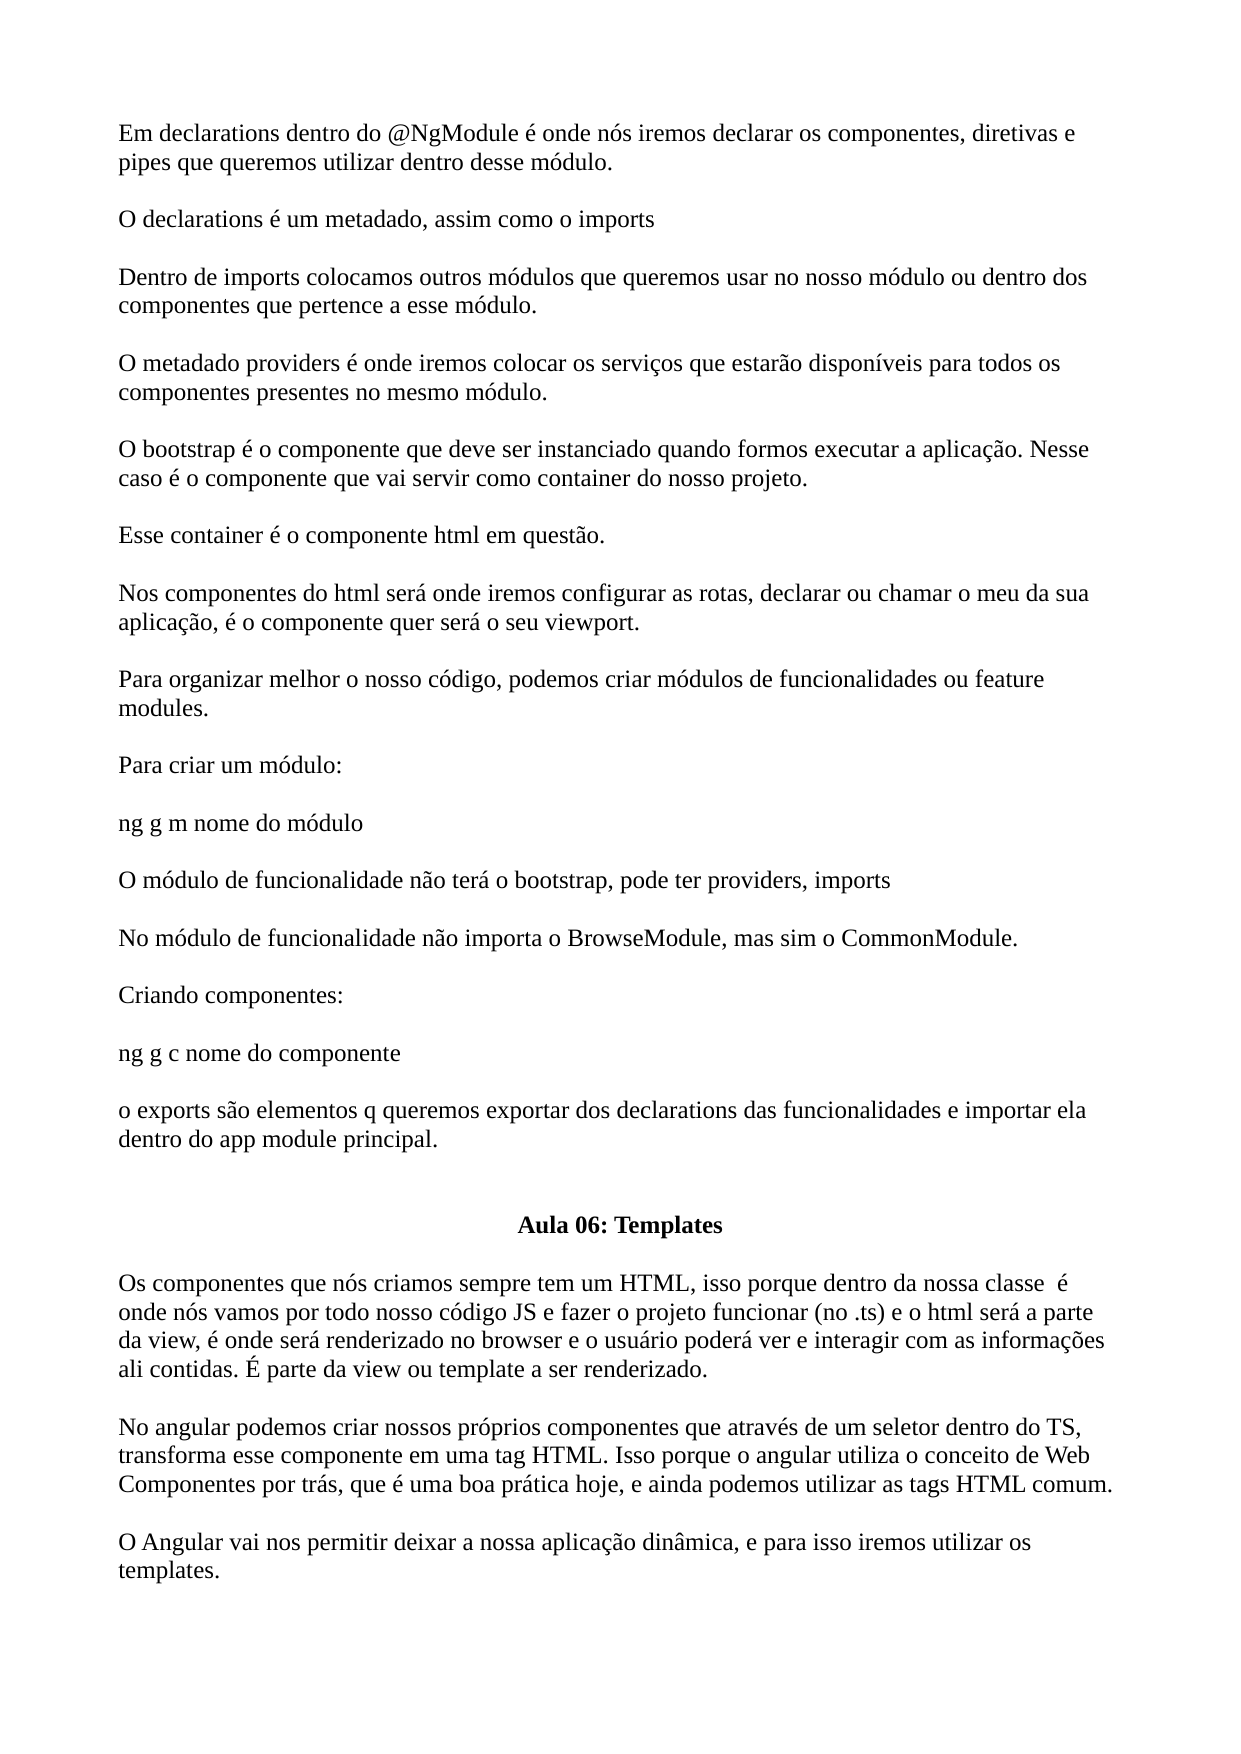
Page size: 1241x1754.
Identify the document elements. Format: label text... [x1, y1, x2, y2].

text No angular podemos criar nossos próprios componentes que através de um seletor dentro do TS, transforma esse componente em uma tag HTML. Isso porque o angular utiliza o conceito de Web Componentes por trás, que é uma boa prática hoje, e ainda podemos utilizar as tags HTML comum. [118, 1412, 1122, 1498]
text Criando componentes: [118, 981, 1122, 1009]
text O metadado providers é onde iremos colocar os serviços que estarão disponíveis para todos os componentes presentes no mesmo módulo. [118, 348, 1122, 406]
text O Angular vai nos permitir deixar a nossa aplicação dinâmica, e para isso iremos utilizar os templates. [118, 1527, 1122, 1584]
text Nos componentes do html será onde iremos configurar as rotas, declarar ou chamar o meu da sua aplicação, é o componente quer será o seu viewport. [118, 578, 1122, 636]
text Dentro de imports colocamos outros módulos que queremos usar no nosso módulo ou dentro dos componentes que pertence a esse módulo. [118, 262, 1122, 319]
text Os componentes que nós criamos sempre tem um HTML, isso porque dentro da nossa classe é onde nós vamos por todo nosso código JS e fazer o projeto funcionar (no .ts) e o html será a parte da view, é onde será renderizado no browser e o usuário poderá ver e interagir com as informações ali contidas. É parte da view ou template a ser renderizado. [118, 1268, 1122, 1383]
text Para criar um módulo: [118, 751, 1122, 779]
text O declarations é um metadado, assim como o imports [118, 204, 1122, 233]
text Para organizar melhor o nosso código, podemos criar módulos de funcionalidades ou feature modules. [118, 664, 1122, 722]
text ng g c nome do componente [118, 1038, 1122, 1067]
text Em declarations dentro do @NgModule é onde nós iremos declarar os componentes, diretivas e pipes que queremos utilizar dentro desse módulo. [118, 118, 1122, 176]
text O módulo de funcionalidade não terá o bootstrap, pode ter providers, imports [118, 866, 1122, 894]
text ng g m nome do módulo [118, 808, 1122, 837]
text Aula 06: Templates [118, 1211, 1122, 1239]
text o exports são elementos q queremos exportar dos declarations das funcionalidades e importar ela dentro do app module principal. [118, 1096, 1122, 1153]
text No módulo de funcionalidade não importa o BrowseModule, mas sim o CommonModule. [118, 923, 1122, 952]
text Esse container é o componente html em questão. [118, 521, 1122, 549]
text O bootstrap é o componente que deve ser instanciado quando formos executar a aplicação. Nesse caso é o componente que vai servir como container do nosso projeto. [118, 434, 1122, 492]
